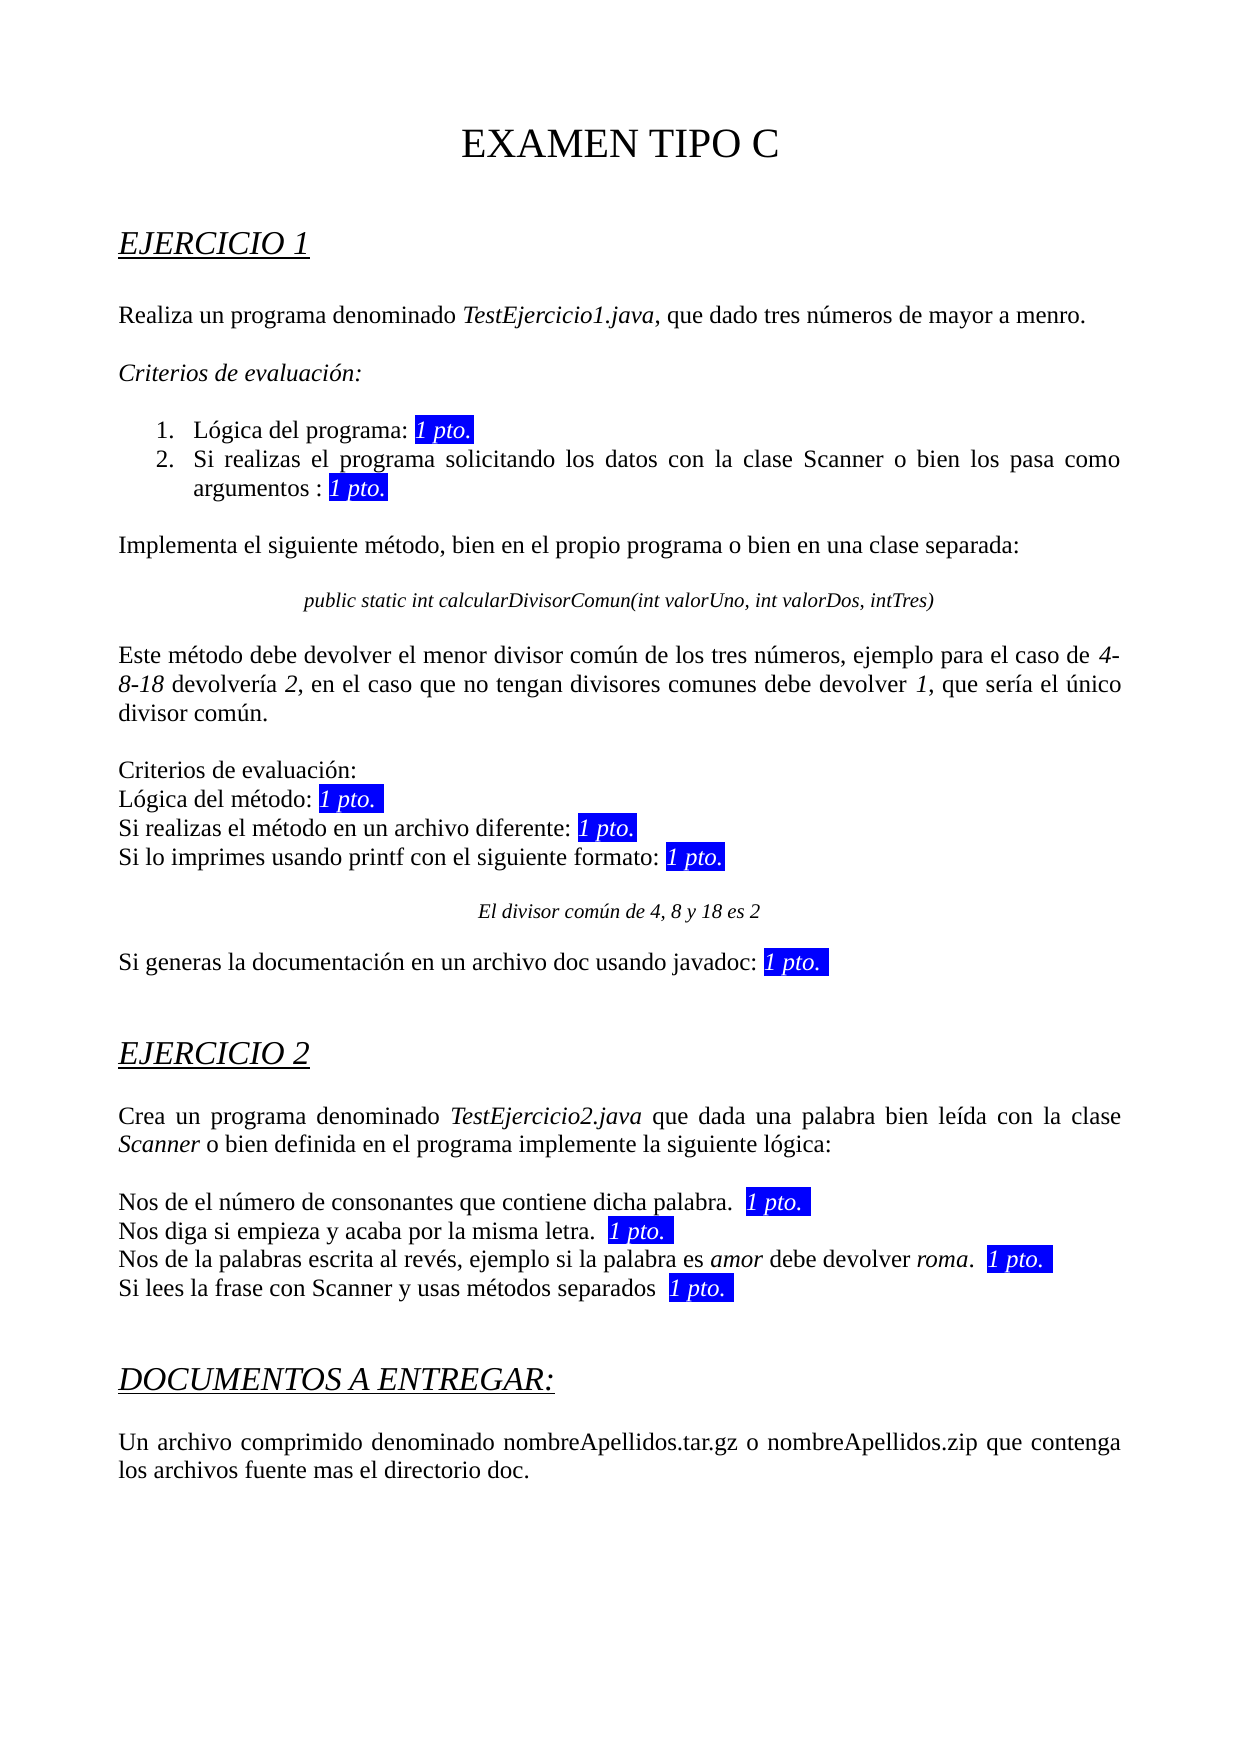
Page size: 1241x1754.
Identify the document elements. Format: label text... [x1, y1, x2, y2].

text El divisor común de 4, 8 y 18 es 2 [118, 899, 1122, 923]
text EJERCICIO 2 [118, 1034, 1122, 1072]
text DOCUMENTOS A ENTREGAR: [118, 1359, 1122, 1398]
text Si lees la frase con Scanner y usas métodos separados 1 pto. [118, 1273, 1122, 1302]
text public static int calcularDivisorComun(int valorUno, int valorDos, intTres) [118, 588, 1122, 612]
text EXAMEN TIPO C [118, 118, 1122, 166]
list Si realizas el programa solicitando los datos con la clase Scanner o bien los pasa como argumentos : 1 pto. [156, 444, 1122, 501]
text Este método debe devolver el menor divisor común de los tres números, ejemplo para el caso de 4-8-18 devolvería 2, en el caso que no tengan divisores comunes debe devolver 1, que sería el único divisor común. [118, 641, 1122, 727]
text Si realizas el método en un archivo diferente: 1 pto. [118, 813, 1122, 842]
text Si generas la documentación en un archivo doc usando javadoc: 1 pto. [118, 947, 1122, 976]
text Nos diga si empieza y acaba por la misma letra. 1 pto. [118, 1216, 1122, 1244]
text Crea un programa denominado TestEjercicio2.java que dada una palabra bien leída con la clase Scanner o bien definida en el programa implemente la siguiente lógica: [118, 1101, 1122, 1158]
text Realiza un programa denominado TestEjercicio1.java, que dado tres números de mayor a menro. [118, 300, 1122, 329]
text Lógica del método: 1 pto. [118, 784, 1122, 813]
text Criterios de evaluación: [118, 358, 1122, 386]
text EJERCICIO 1 [118, 223, 1122, 262]
list Lógica del programa: 1 pto. [156, 415, 1122, 444]
text Si lo imprimes usando printf con el siguiente formato: 1 pto. [118, 842, 1122, 871]
text Nos de el número de consonantes que contiene dicha palabra. 1 pto. [118, 1187, 1122, 1216]
text Criterios de evaluación: [118, 756, 1122, 784]
text Implementa el siguiente método, bien en el propio programa o bien en una clase separada: [118, 530, 1122, 559]
text Un archivo comprimido denominado nombreApellidos.tar.gz o nombreApellidos.zip que contenga los archivos fuente mas el directorio doc. [118, 1427, 1122, 1484]
text Nos de la palabras escrita al revés, ejemplo si la palabra es amor debe devolver roma. 1 pto. [118, 1244, 1122, 1273]
